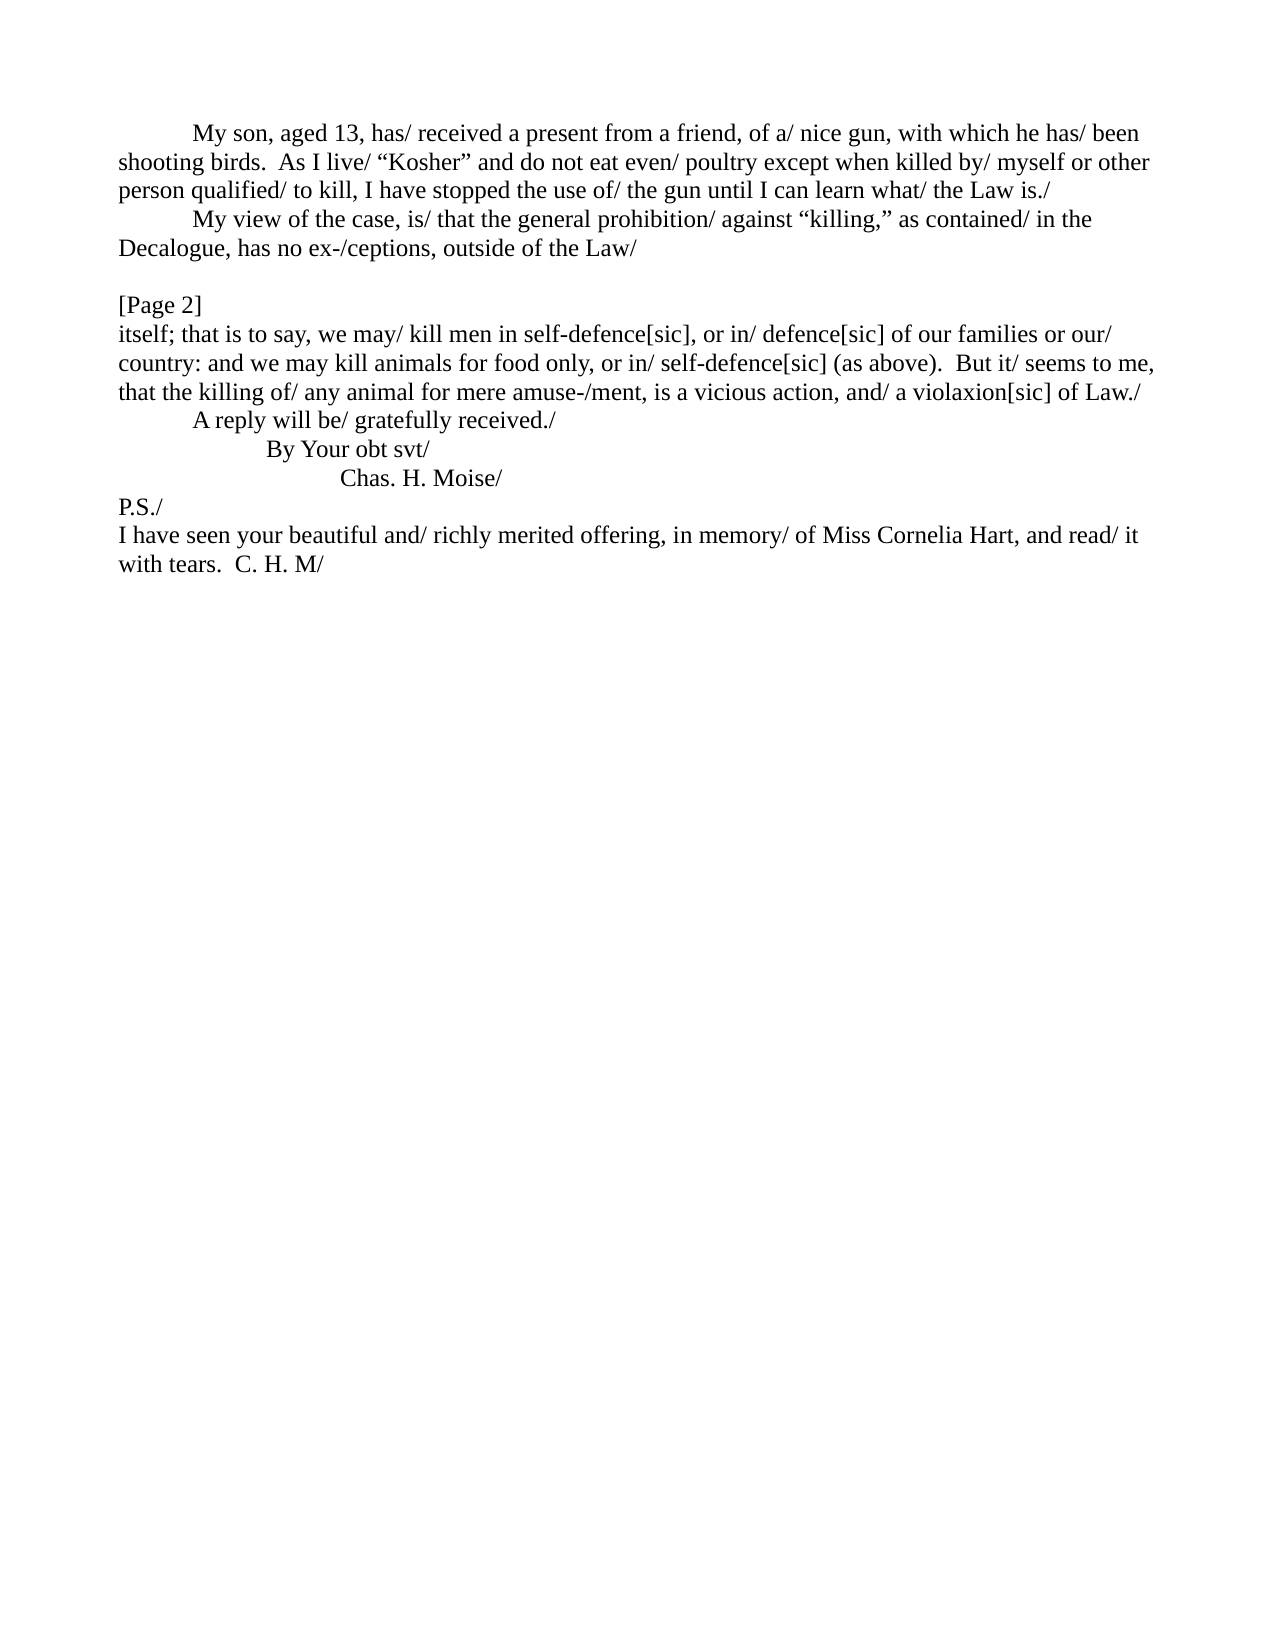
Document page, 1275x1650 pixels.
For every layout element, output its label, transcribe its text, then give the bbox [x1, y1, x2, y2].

text By Your obt svt/ [118, 434, 1157, 463]
text itself; that is to say, we may/ kill men in self-defence[sic], or in/ defence[sic] of our families or our/ country: and we may kill animals for food only, or in/ self-defence[sic] (as above). But it/ seems to me, that the killing of/ any animal for mere amuse-/ment, is a vicious action, and/ a violaxion[sic] of Law./ [118, 319, 1157, 406]
text My son, aged 13, has/ received a present from a friend, of a/ nice gun, with which he has/ been shooting birds. As I live/ “Kosher” and do not eat even/ poultry except when killed by/ myself or other person qualified/ to kill, I have stopped the use of/ the gun until I can learn what/ the Law is./ [118, 118, 1157, 204]
text [Page 2] [118, 291, 1157, 319]
text A reply will be/ gratefully received./ [118, 406, 1157, 434]
text P.S./ [118, 492, 1157, 521]
text Chas. H. Moise/ [118, 463, 1157, 492]
text My view of the case, is/ that the general prohibition/ against “killing,” as contained/ in the Decalogue, has no ex-/ceptions, outside of the Law/ [118, 204, 1157, 262]
text I have seen your beautiful and/ richly merited offering, in memory/ of Miss Cornelia Hart, and read/ it with tears. C. H. M/ [118, 521, 1157, 578]
